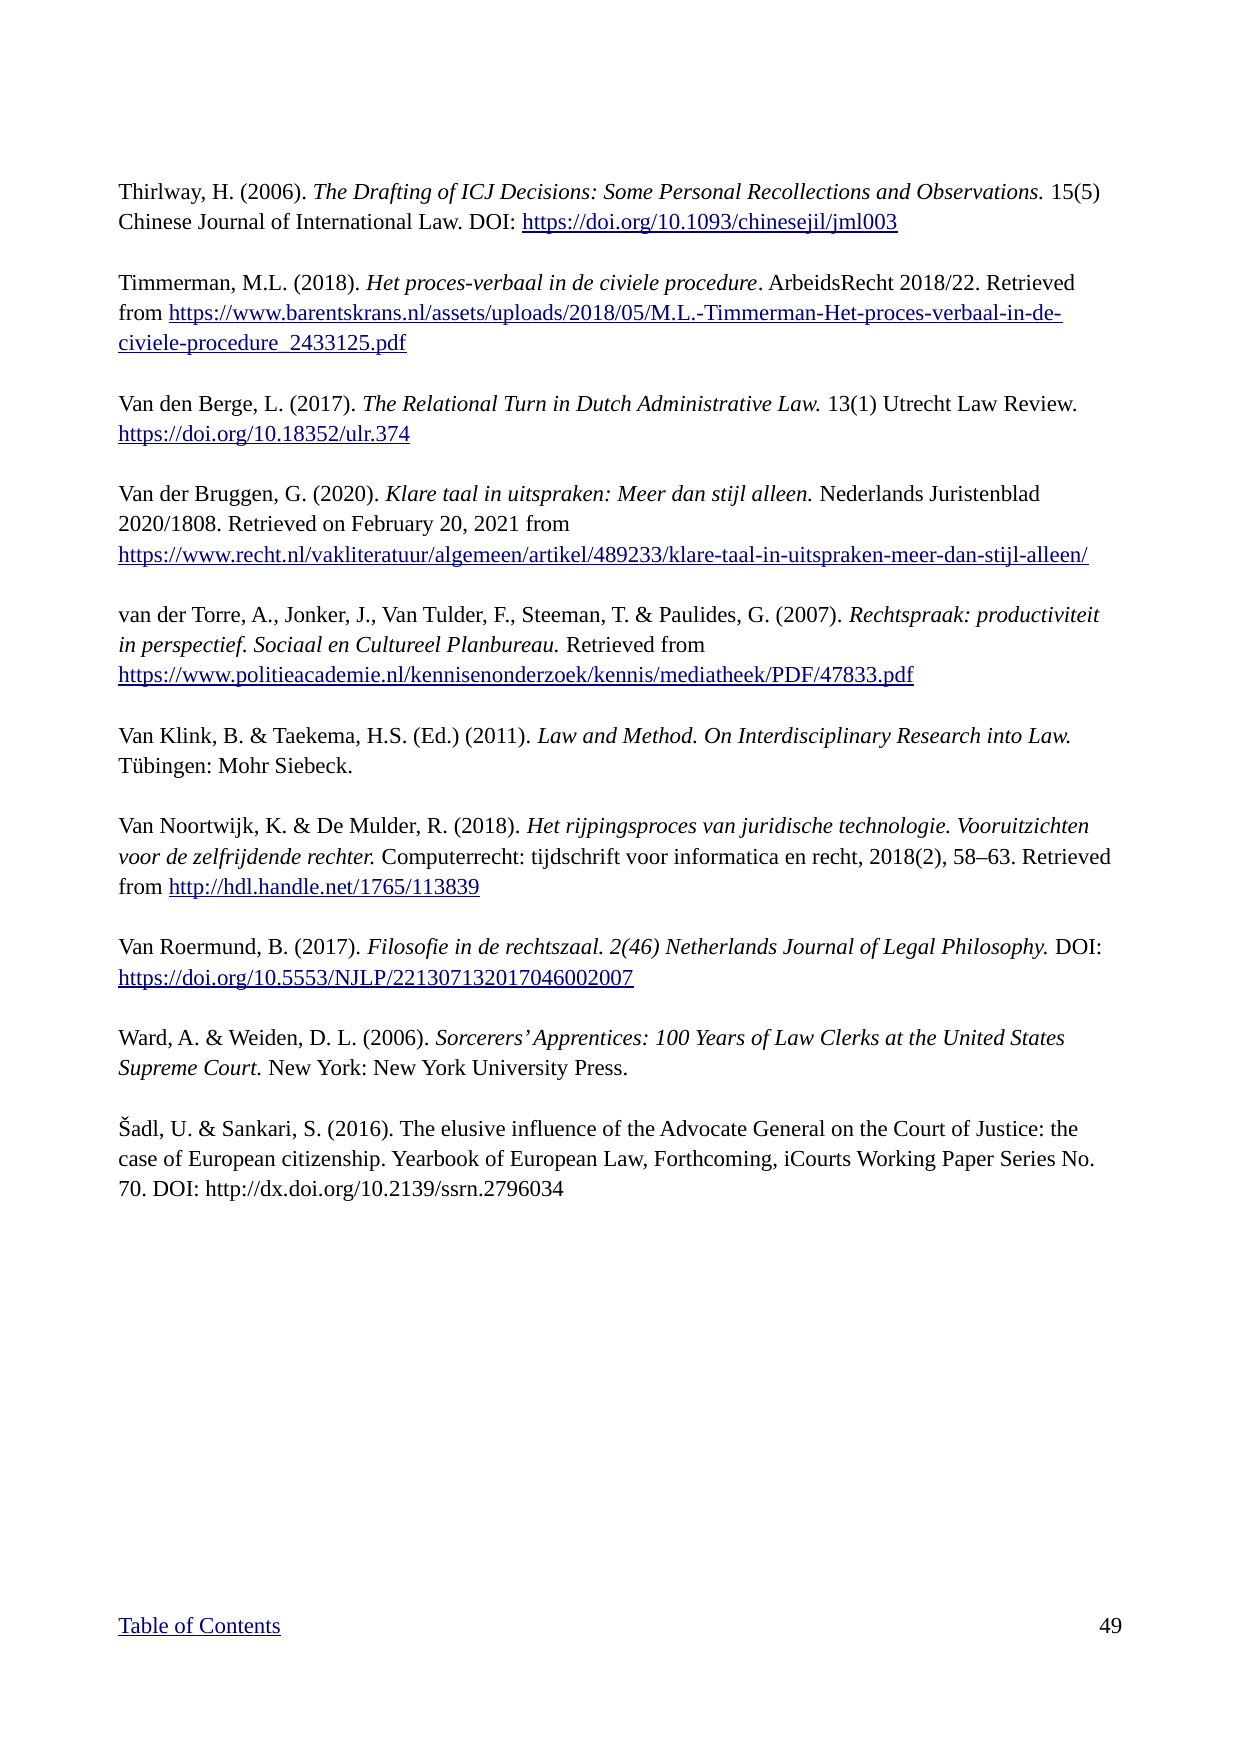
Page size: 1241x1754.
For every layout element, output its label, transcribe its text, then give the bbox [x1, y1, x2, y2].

text Thirlway, H. (2006). The Drafting of ICJ Decisions: Some Personal Recollections and Observations. 15(5) Chinese Journal of International Law. DOI: https://doi.org/10.1093/chinesejil/jml003 [118, 178, 1122, 235]
text Van den Berge, L. (2017). The Relational Turn in Dutch Administrative Law. 13(1) Utrecht Law Review. https://doi.org/10.18352/ulr.374 [118, 389, 1122, 446]
text Timmerman, M.L. (2018). Het proces-verbaal in de civiele procedure. ArbeidsRecht 2018/22. Retrieved from https://www.barentskrans.nl/assets/uploads/2018/05/M.L.-Timmerman-Het-proces-verbaal-in-de-civiele-procedure_2433125.pdf [118, 269, 1122, 356]
text Ward, A. & Weiden, D. L. (2006). Sorcerers’ Apprentices: 100 Years of Law Clerks at the United States Supreme Court. New York: New York University Press. [118, 1024, 1122, 1081]
text Van Noortwijk, K. & De Mulder, R. (2018). Het rijpingsproces van juridische technologie. Vooruitzichten voor de zelfrijdende rechter. Computerrecht: tijdschrift voor informatica en recht, 2018(2), 58–63. Retrieved from http://hdl.handle.net/1765/113839 [118, 812, 1122, 899]
text Šadl, U. & Sankari, S. (2016). The elusive influence of the Advocate General on the Court of Justice: the case of European citizenship. Yearbook of European Law, Forthcoming, iCourts Working Paper Series No. 70. DOI: http://dx.doi.org/10.2139/ssrn.2796034 [118, 1114, 1122, 1201]
text Van Roermund, B. (2017). Filosofie in de rechtszaal. 2(46) Netherlands Journal of Legal Philosophy. DOI: https://doi.org/10.5553/NJLP/221307132017046002007 [118, 933, 1122, 990]
text Van Klink, B. & Taekema, H.S. (Ed.) (2011). Law and Method. On Interdisciplinary Research into Law. Tübingen: Mohr Siebeck. [118, 722, 1122, 778]
text Van der Bruggen, G. (2020). Klare taal in uitspraken: Meer dan stijl alleen. Nederlands Juristenblad 2020/1808. Retrieved on February 20, 2021 from https://www.recht.nl/vakliteratuur/algemeen/artikel/489233/klare-taal-in-uitspraken-meer-dan-stijl-alleen/ [118, 480, 1122, 567]
text van der Torre, A., Jonker, J., Van Tulder, F., Steeman, T. & Paulides, G. (2007). Rechtspraak: productiviteit in perspectief. Sociaal en Cultureel Planbureau. Retrieved from https://www.politieacademie.nl/kennisenonderzoek/kennis/mediatheek/PDF/47833.pdf [118, 601, 1122, 688]
